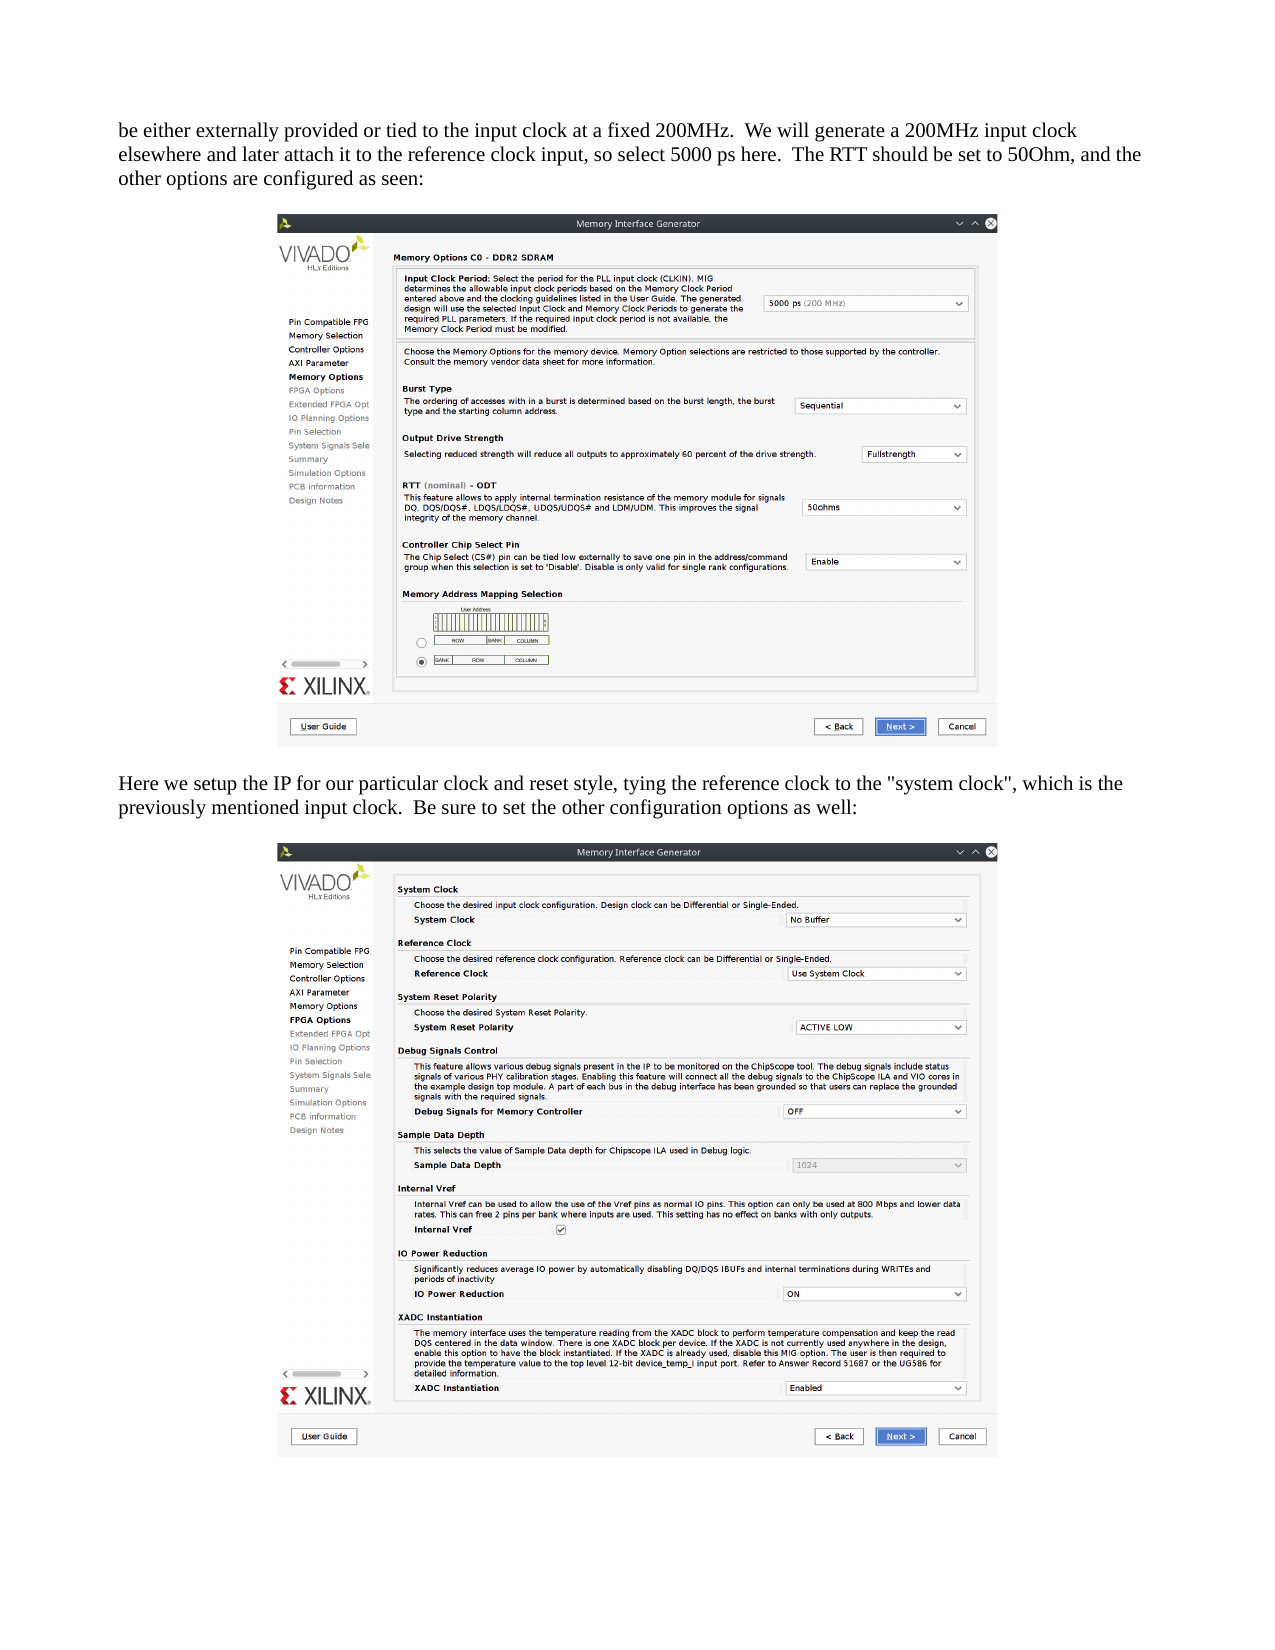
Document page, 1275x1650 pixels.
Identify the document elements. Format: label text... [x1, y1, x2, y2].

text be either externally provided or tied to the input clock at a fixed 200MHz. We will generate a 200MHz input clock elsewhere and later attach it to the reference clock input, so select 5000 ps here. The RTT should be set to 50Ohm, and the other options are configured as seen: [118, 118, 1157, 190]
text Here we setup the IP for our particular clock and reset style, tying the reference clock to the "system clock", which is the previously mentioned input clock. Be sure to set the other configuration options as well: [118, 771, 1157, 819]
picture [277, 843, 998, 1457]
picture [277, 214, 998, 747]
